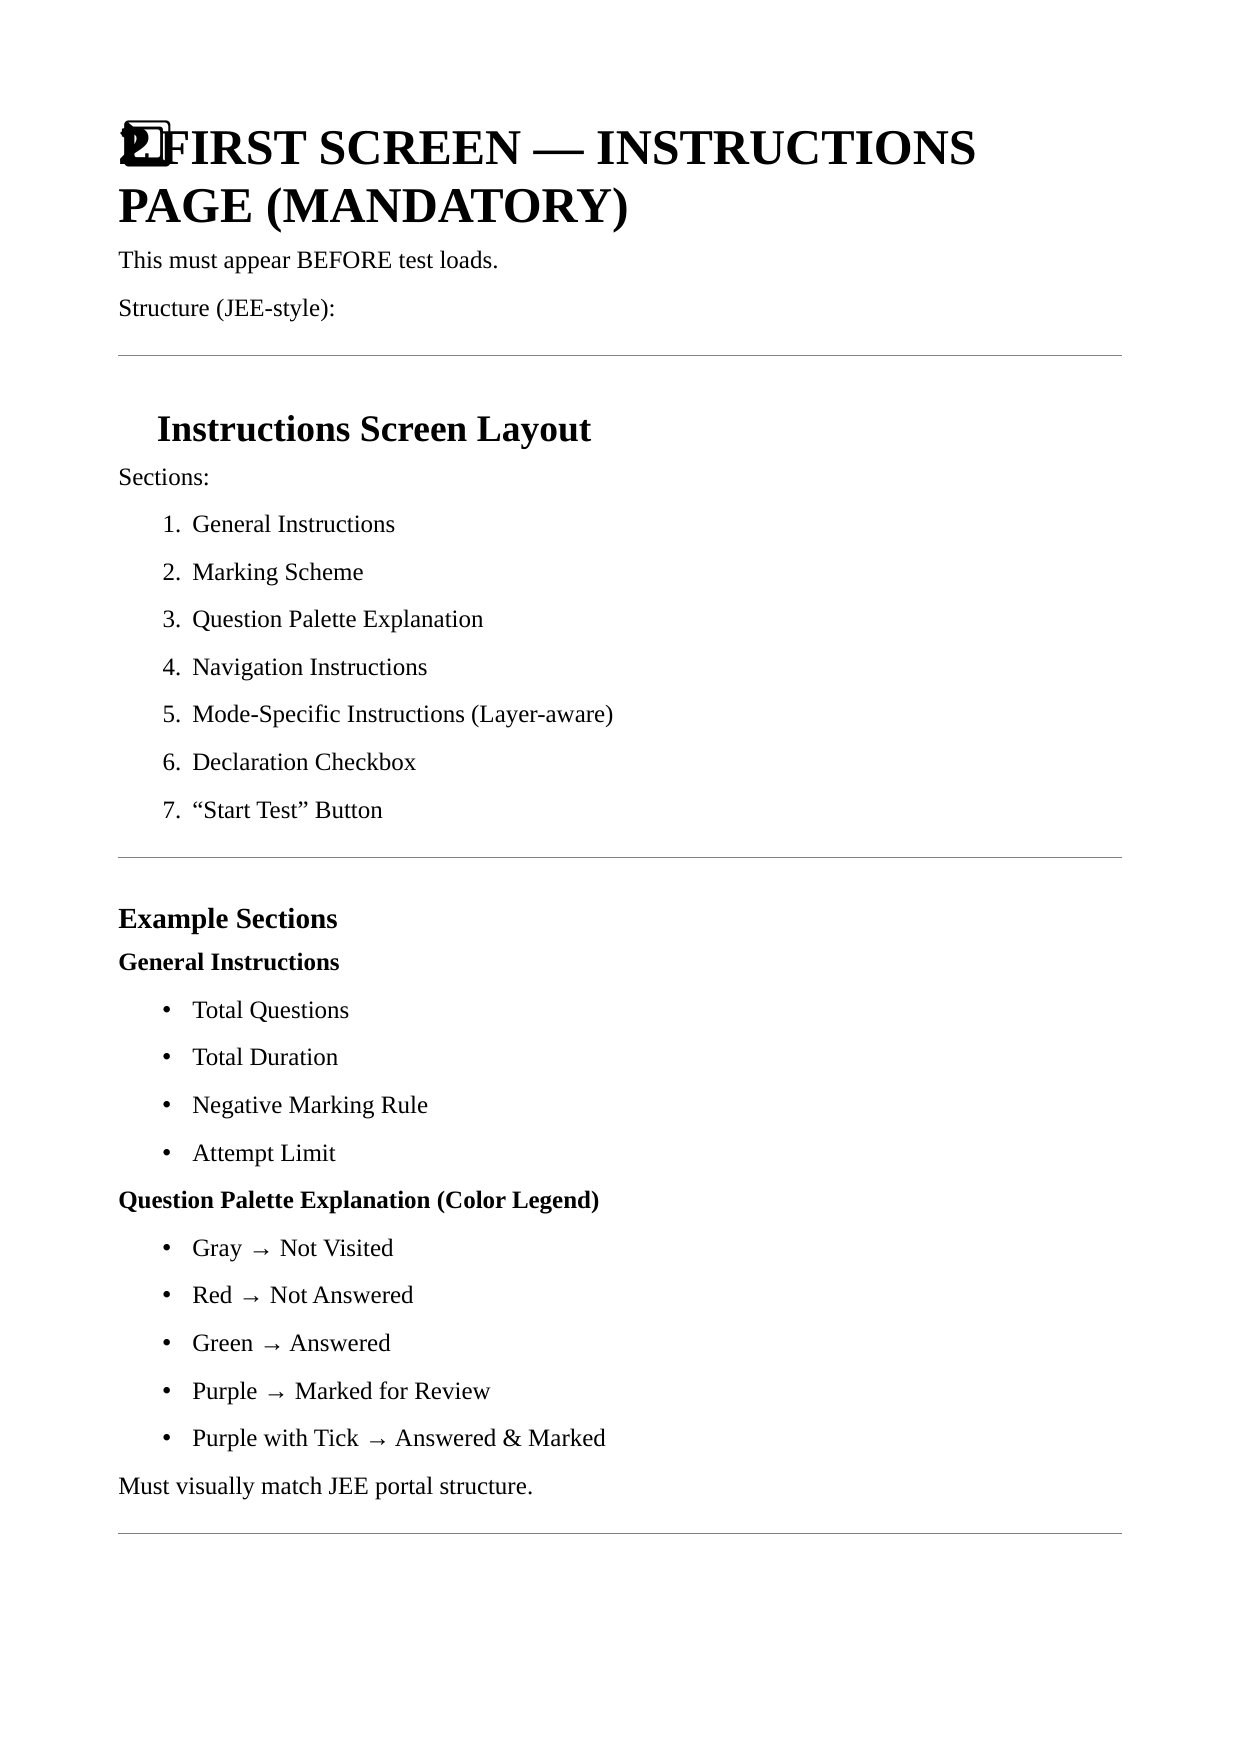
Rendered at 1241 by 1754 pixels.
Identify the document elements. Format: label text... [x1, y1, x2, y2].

text This must appear BEFORE test loads. [118, 246, 1122, 274]
list “Start Test” Button [162, 795, 1122, 823]
text General Instructions [118, 947, 1122, 976]
subtitle Example Sections [118, 901, 1122, 935]
text Sections: [118, 462, 1122, 490]
list Purple with Tick → Answered & Marked [162, 1423, 1122, 1452]
list Question Palette Explanation [162, 604, 1122, 633]
subtitle 2️⃣ FIRST SCREEN — INSTRUCTIONS PAGE (MANDATORY) [118, 118, 1122, 233]
list General Instructions [162, 509, 1122, 538]
list Purple → Marked for Review [162, 1376, 1122, 1404]
list Gray → Not Visited [162, 1233, 1122, 1262]
list Declaration Checkbox [162, 747, 1122, 776]
list Attempt Limit [162, 1138, 1122, 1166]
subtitle 📝 Instructions Screen Layout [118, 406, 1122, 449]
text Question Palette Explanation (Color Legend) [118, 1185, 1122, 1214]
list Mode-Specific Instructions (Layer-aware) [162, 699, 1122, 728]
list Marking Scheme [162, 557, 1122, 586]
list Red → Not Answered [162, 1281, 1122, 1309]
list Green → Answered [162, 1328, 1122, 1357]
list Negative Marking Rule [162, 1090, 1122, 1119]
text Must visually match JEE portal structure. [118, 1471, 1122, 1500]
text Structure (JEE-style): [118, 293, 1122, 322]
list Total Duration [162, 1042, 1122, 1071]
list Navigation Instructions [162, 652, 1122, 681]
list Total Questions [162, 995, 1122, 1024]
